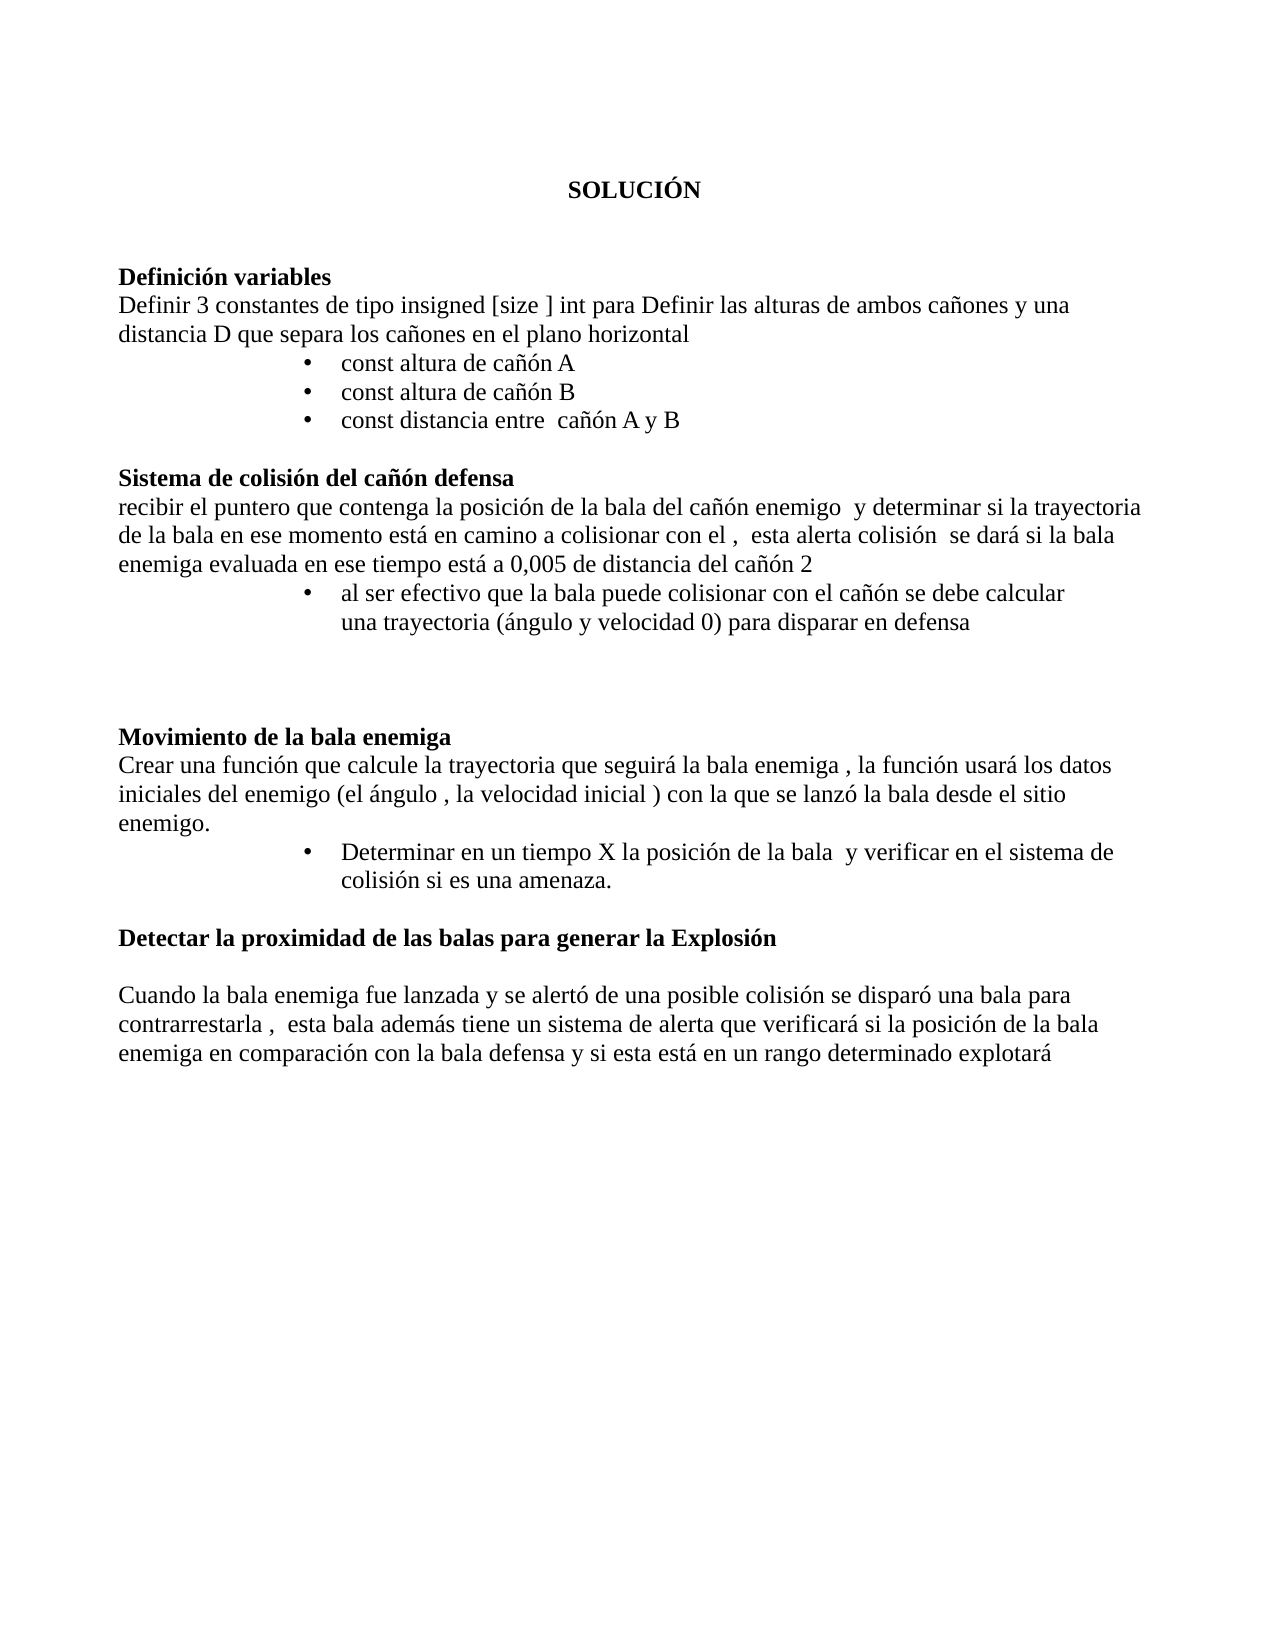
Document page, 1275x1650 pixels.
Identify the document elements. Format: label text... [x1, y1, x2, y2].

list al ser efectivo que la bala puede colisionar con el cañón se debe calcular [303, 578, 1157, 607]
text Cuando la bala enemiga fue lanzada y se alertó de una posible colisión se disparó una bala para contrarrestarla , esta bala además tiene un sistema de alerta que verificará si la posición de la bala enemiga en comparación con la bala defensa y si esta está en un rango determinado explotará [118, 981, 1157, 1067]
list una trayectoria (ángulo y velocidad 0) para disparar en defensa [303, 607, 1157, 636]
list const altura de cañón B [303, 377, 1157, 406]
text Movimiento de la bala enemiga [118, 722, 1157, 751]
text Crear una función que calcule la trayectoria que seguirá la bala enemiga , la función usará los datos iniciales del enemigo (el ángulo , la velocidad inicial ) con la que se lanzó la bala desde el sitio enemigo. [118, 751, 1157, 837]
text recibir el puntero que contenga la posición de la bala del cañón enemigo y determinar si la trayectoria de la bala en ese momento está en camino a colisionar con el , esta alerta colisión se dará si la bala enemiga evaluada en ese tiempo está a 0,005 de distancia del cañón 2 [118, 492, 1157, 578]
text Definición variables [118, 262, 1157, 291]
text Detectar la proximidad de las balas para generar la Explosión [118, 923, 1157, 952]
text SOLUCIÓN [118, 176, 1157, 204]
list const altura de cañón A [303, 348, 1157, 377]
list const distancia entre cañón A y B [303, 406, 1157, 434]
text Definir 3 constantes de tipo insigned [size ] int para Definir las alturas de ambos cañones y una distancia D que separa los cañones en el plano horizontal [118, 291, 1157, 348]
list Determinar en un tiempo X la posición de la bala y verificar en el sistema de colisión si es una amenaza. [303, 837, 1157, 894]
text Sistema de colisión del cañón defensa [118, 463, 1157, 492]
